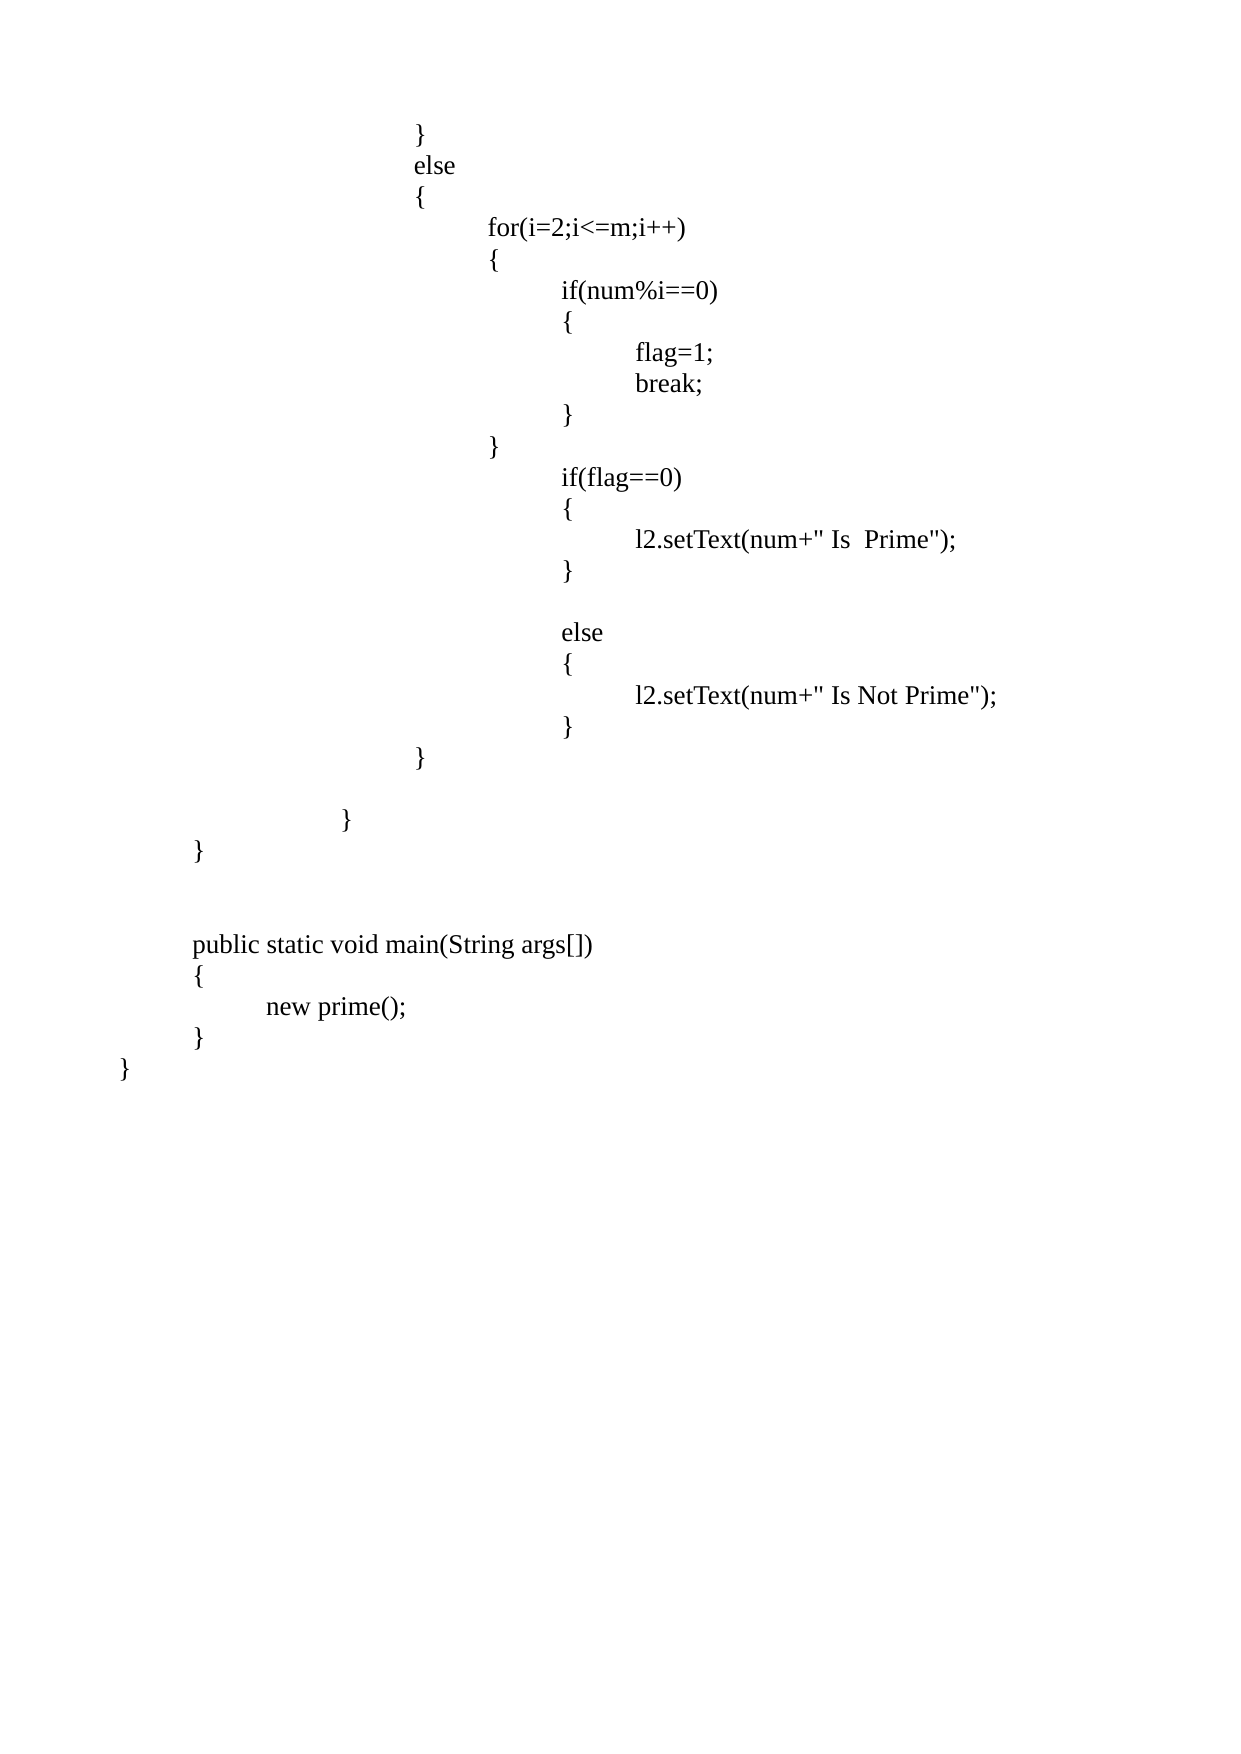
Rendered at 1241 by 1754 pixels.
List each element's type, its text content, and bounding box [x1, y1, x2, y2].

text } [118, 1021, 1122, 1052]
text { [118, 243, 1122, 274]
text } [118, 398, 1122, 429]
text l2.setText(num+" Is Not Prime"); [118, 679, 1122, 710]
text { [118, 959, 1122, 990]
text } [118, 118, 1122, 149]
text } [118, 834, 1122, 866]
text l2.setText(num+" Is Prime"); [118, 523, 1122, 554]
text new prime(); [118, 990, 1122, 1021]
text break; [118, 367, 1122, 398]
text if(flag==0) [118, 461, 1122, 492]
text public static void main(String args[]) [118, 928, 1122, 959]
text if(num%i==0) [118, 274, 1122, 305]
text { [118, 180, 1122, 212]
text { [118, 492, 1122, 523]
text for(i=2;i<=m;i++) [118, 212, 1122, 243]
text } [118, 429, 1122, 461]
text } [118, 710, 1122, 741]
text { [118, 305, 1122, 336]
text flag=1; [118, 336, 1122, 367]
text else [118, 149, 1122, 180]
text { [118, 648, 1122, 679]
text } [118, 1052, 1122, 1084]
text } [118, 554, 1122, 585]
text } [118, 803, 1122, 834]
text } [118, 741, 1122, 772]
text else [118, 616, 1122, 648]
